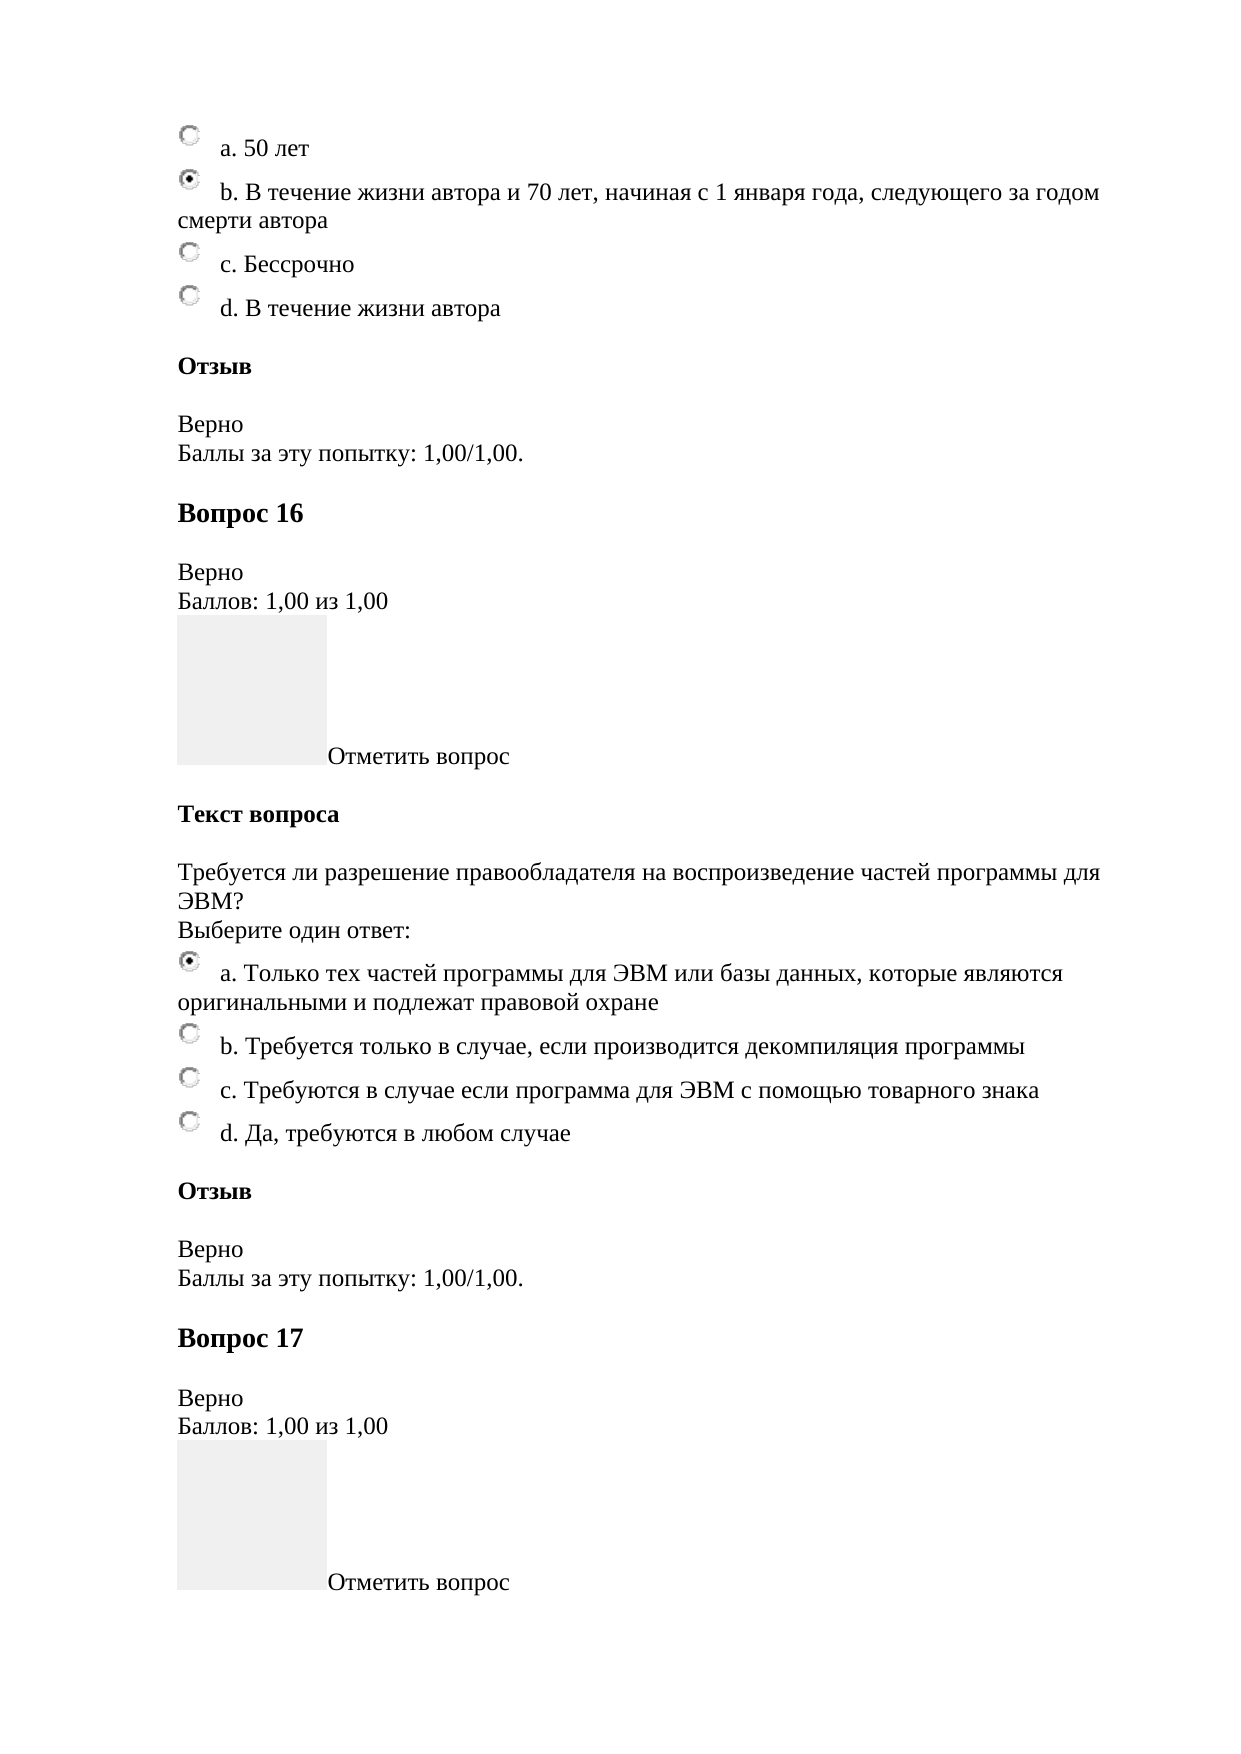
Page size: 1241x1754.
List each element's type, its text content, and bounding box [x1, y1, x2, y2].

subtitle Текст вопроса [177, 799, 1152, 828]
text Баллов: 1,00 из 1,00 [177, 586, 1152, 615]
text Баллы за эту попытку: 1,00/1,00. [177, 1263, 1152, 1292]
text d. В течение жизни автора [177, 278, 1152, 322]
subtitle Отзыв [177, 351, 1152, 380]
text b. В течение жизни автора и 70 лет, начиная с 1 января года, следующего за годом смерти автора [177, 162, 1152, 234]
text Верно [177, 1383, 1152, 1411]
text a. 50 лет [177, 118, 1152, 162]
subtitle Вопрос 17 [177, 1321, 1152, 1353]
text Требуется ли разрешение правообладателя на воспроизведение частей программы для ЭВМ? [177, 857, 1152, 915]
text Баллы за эту попытку: 1,00/1,00. [177, 438, 1152, 466]
text d. Да, требуются в любом случае [177, 1103, 1152, 1147]
text Отметить вопрос [177, 615, 1152, 770]
text c. Требуются в случае если программа для ЭВМ с помощью товарного знака [177, 1060, 1152, 1103]
text c. Бессрочно [177, 234, 1152, 278]
text Верно [177, 409, 1152, 438]
subtitle Вопрос 16 [177, 496, 1152, 528]
text Отметить вопрос [177, 1440, 1152, 1596]
text Верно [177, 557, 1152, 586]
text a. Только тех частей программы для ЭВМ или базы данных, которые являются оригинальными и подлежат правовой охране [177, 943, 1152, 1016]
text Баллов: 1,00 из 1,00 [177, 1411, 1152, 1440]
text Верно [177, 1234, 1152, 1263]
subtitle Отзыв [177, 1176, 1152, 1205]
text b. Требуется только в случае, если производится декомпиляция программы [177, 1016, 1152, 1060]
text Выберите один ответ: [177, 915, 1152, 943]
